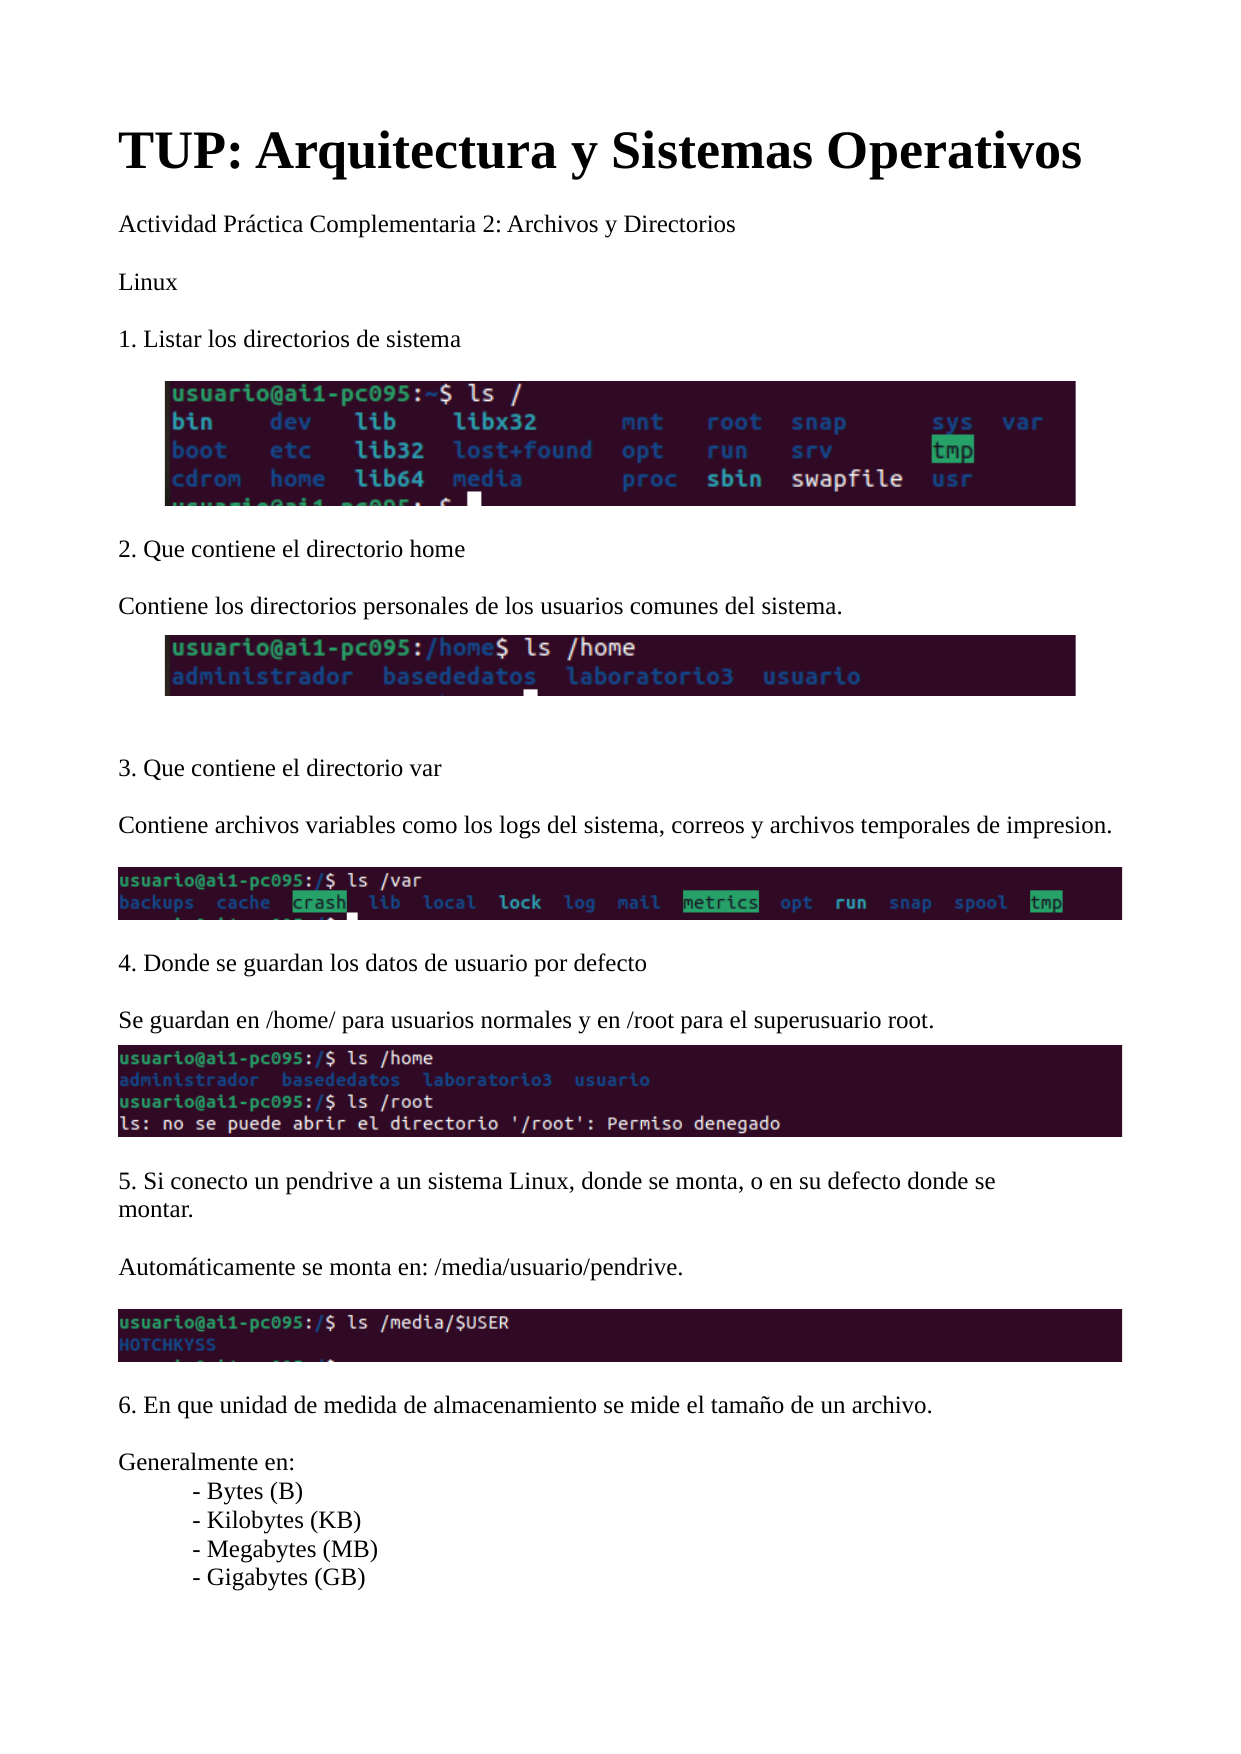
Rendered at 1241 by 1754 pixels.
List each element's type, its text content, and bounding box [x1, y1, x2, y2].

text - Bytes (B) [118, 1476, 1122, 1505]
text - Kilobytes (KB) [118, 1505, 1122, 1534]
text 2. Que contiene el directorio home [118, 534, 1122, 563]
text 3. Que contiene el directorio var [118, 753, 1122, 781]
picture [118, 1309, 1123, 1362]
text Se guardan en /home/ para usuarios normales y en /root para el superusuario root. [118, 1006, 1122, 1034]
picture [118, 867, 1123, 920]
text 6. En que unidad de medida de almacenamiento se mide el tamaño de un archivo. [118, 1390, 1122, 1419]
text Linux [118, 267, 1122, 295]
text Automáticamente se monta en: /media/usuario/pendrive. [118, 1252, 1122, 1281]
text 4. Donde se guardan los datos de usuario por defecto [118, 948, 1122, 977]
picture [164, 635, 1076, 696]
text Contiene archivos variables como los logs del sistema, correos y archivos temporales de impresion. [118, 810, 1122, 839]
text montar. [118, 1194, 1122, 1223]
text 1. Listar los directorios de sistema [118, 324, 1122, 353]
text Contiene los directorios personales de los usuarios comunes del sistema. [118, 591, 1122, 620]
picture [118, 1045, 1123, 1137]
text Actividad Práctica Complementaria 2: Archivos y Directorios [118, 209, 1122, 238]
text - Megabytes (MB) [118, 1534, 1122, 1562]
text - Gigabytes (GB) [118, 1562, 1122, 1591]
text 5. Si conecto un pendrive a un sistema Linux, donde se monta, o en su defecto donde se [118, 1166, 1122, 1194]
text Generalmente en: [118, 1447, 1122, 1476]
picture [164, 381, 1076, 506]
text TUP: Arquitectura y Sistemas Operativos [118, 118, 1122, 180]
